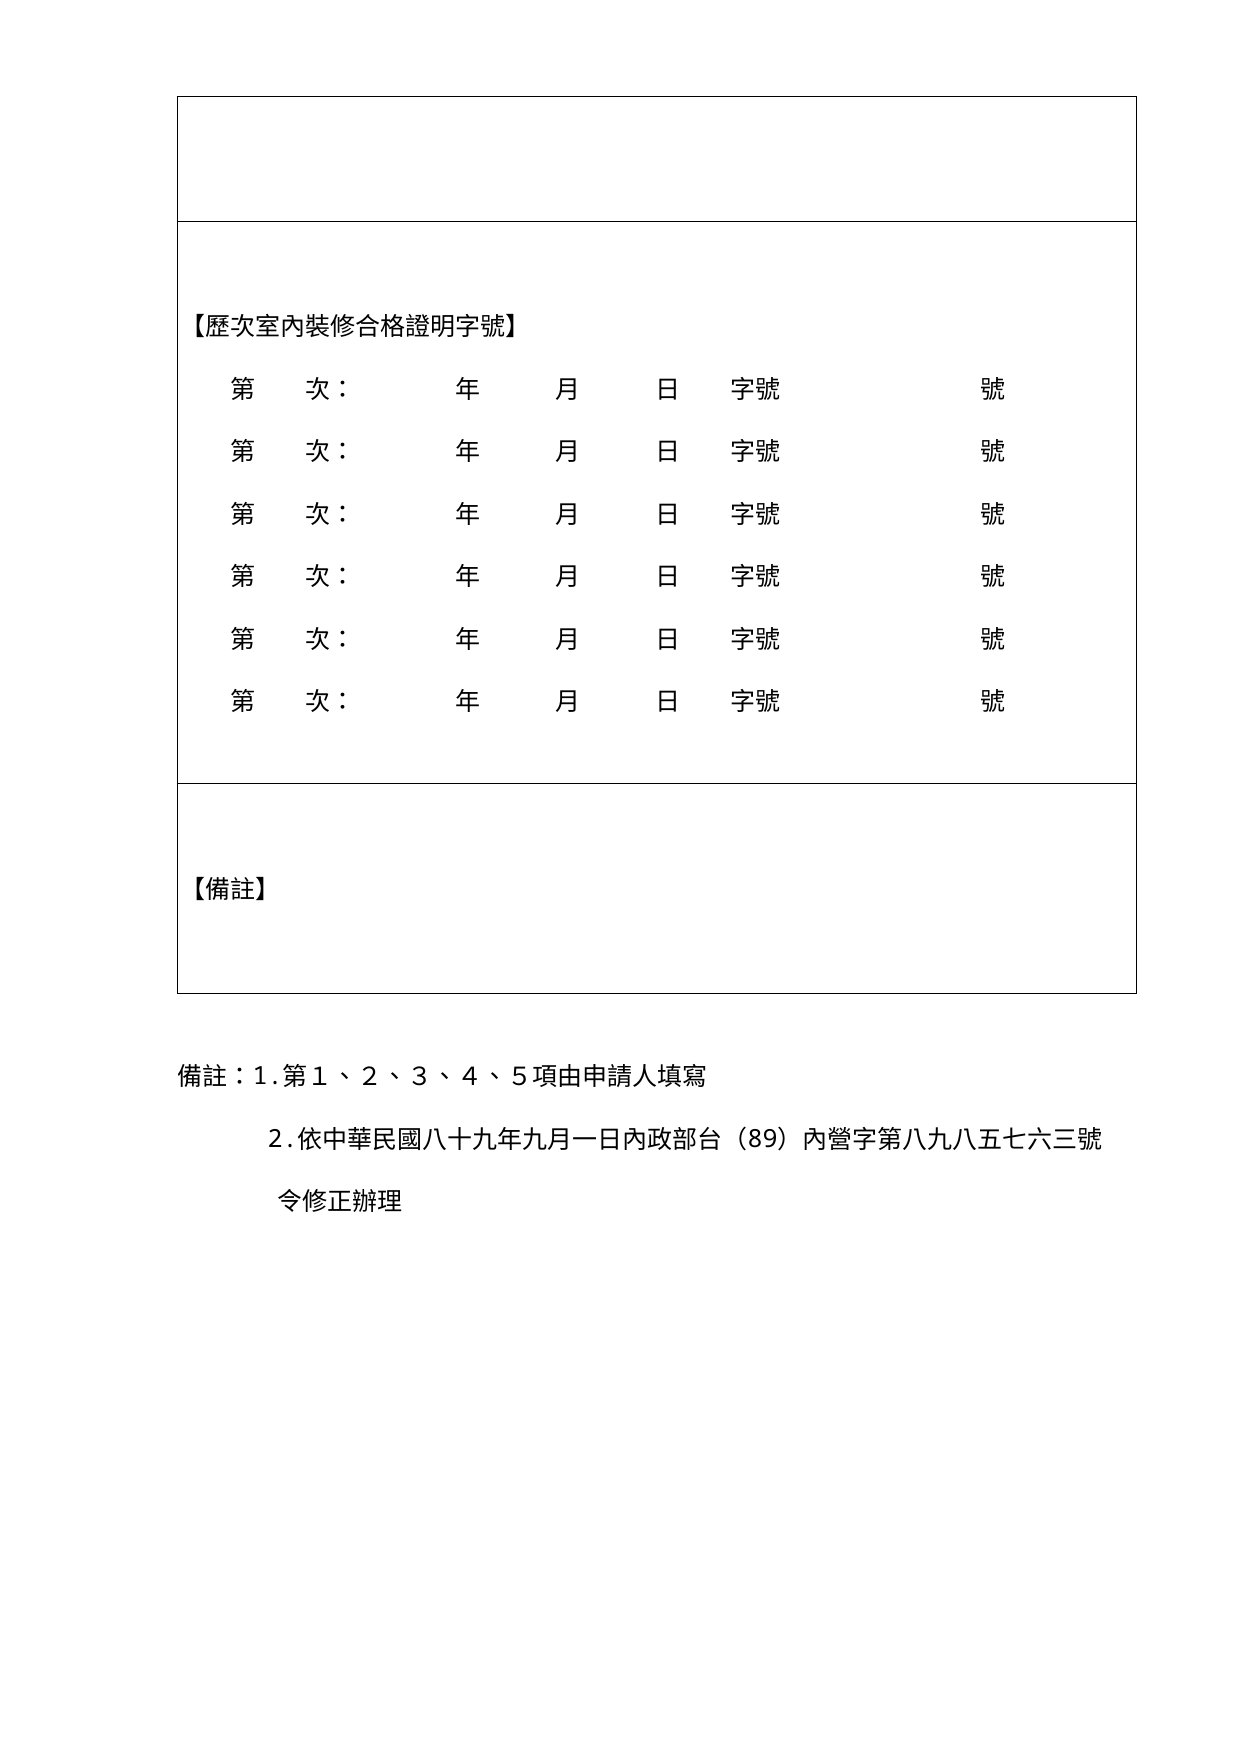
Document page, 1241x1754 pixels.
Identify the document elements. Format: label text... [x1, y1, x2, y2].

table_cell 【歷次室內裝修合格證明字號】 第 次： 年 月 日 字號 號 第 次： 年 月 日 字號 號 第 次： 年 月 日 字號 號 第 次： 年 月 日 字號 號 第 次： 年 月 日 字號 號 第 次： 年 月 日 字號 號 [178, 222, 1136, 783]
table_cell 【備註】 [178, 784, 1136, 993]
table_cell [178, 97, 1136, 221]
text 2.依中華民國八十九年九月一日內政部台（89）內營字第八九八五七六三號令修正辦理 [177, 1096, 1122, 1221]
text 備註：1.第１、２、３、４、５項由申請人填寫 [177, 1033, 1122, 1096]
